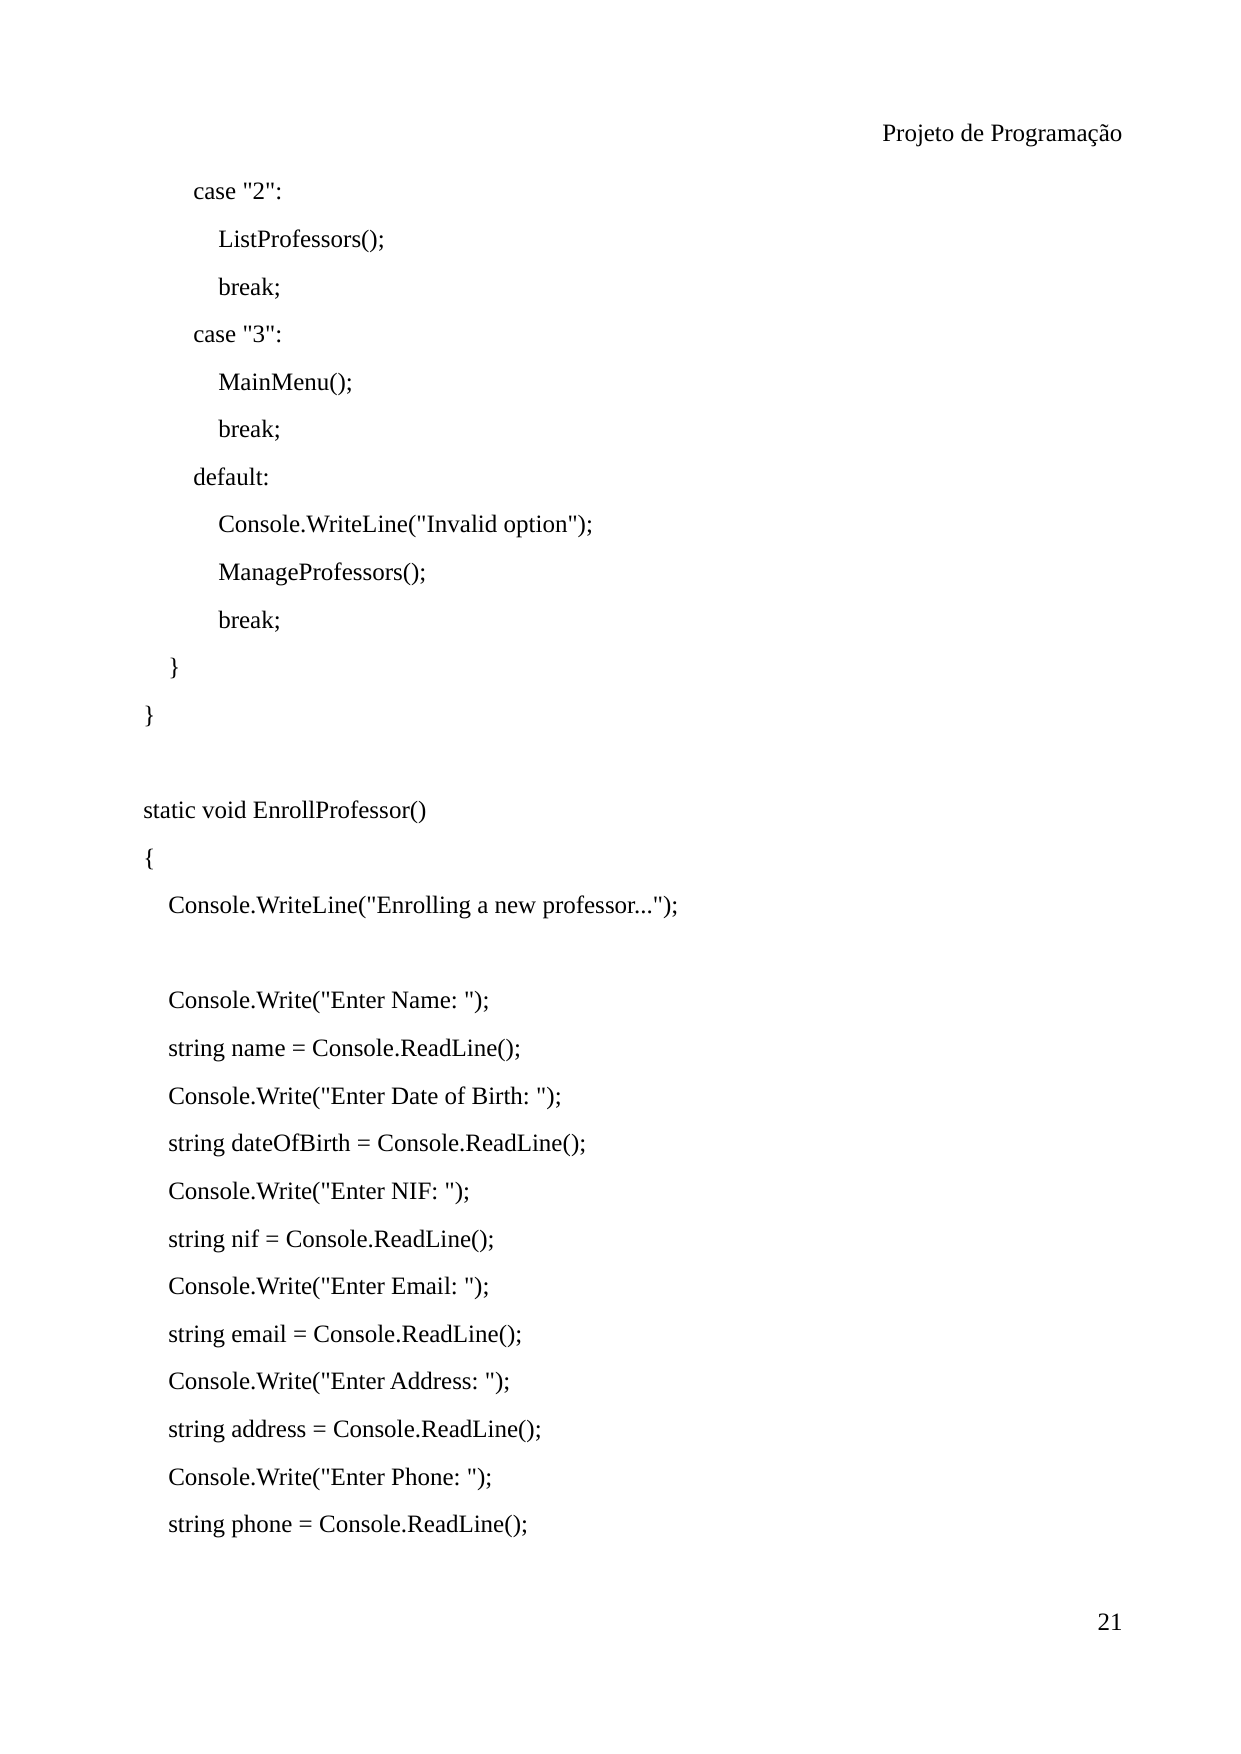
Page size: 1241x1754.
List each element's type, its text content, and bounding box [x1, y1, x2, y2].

text case "2": [118, 176, 1122, 205]
text string phone = Console.ReadLine(); [118, 1509, 1122, 1538]
text string name = Console.ReadLine(); [118, 1033, 1122, 1062]
text Console.Write("Enter Email: "); [118, 1271, 1122, 1300]
text Console.WriteLine("Invalid option"); [118, 509, 1122, 538]
text Console.WriteLine("Enrolling a new professor..."); [118, 890, 1122, 919]
text ListProfessors(); [118, 224, 1122, 253]
text static void EnrollProfessor() [118, 795, 1122, 824]
text Console.Write("Enter Phone: "); [118, 1462, 1122, 1490]
text string email = Console.ReadLine(); [118, 1319, 1122, 1348]
text break; [118, 272, 1122, 300]
text string nif = Console.ReadLine(); [118, 1224, 1122, 1252]
text Console.Write("Enter Name: "); [118, 986, 1122, 1014]
text } [118, 652, 1122, 681]
text break; [118, 414, 1122, 443]
text break; [118, 605, 1122, 633]
text Console.Write("Enter Date of Birth: "); [118, 1081, 1122, 1109]
text { [118, 843, 1122, 872]
text case "3": [118, 319, 1122, 348]
text default: [118, 462, 1122, 491]
text Console.Write("Enter Address: "); [118, 1366, 1122, 1395]
text string dateOfBirth = Console.ReadLine(); [118, 1128, 1122, 1157]
text string address = Console.ReadLine(); [118, 1414, 1122, 1443]
text ManageProfessors(); [118, 557, 1122, 586]
text Console.Write("Enter NIF: "); [118, 1176, 1122, 1205]
text MainMenu(); [118, 367, 1122, 396]
text } [118, 700, 1122, 729]
